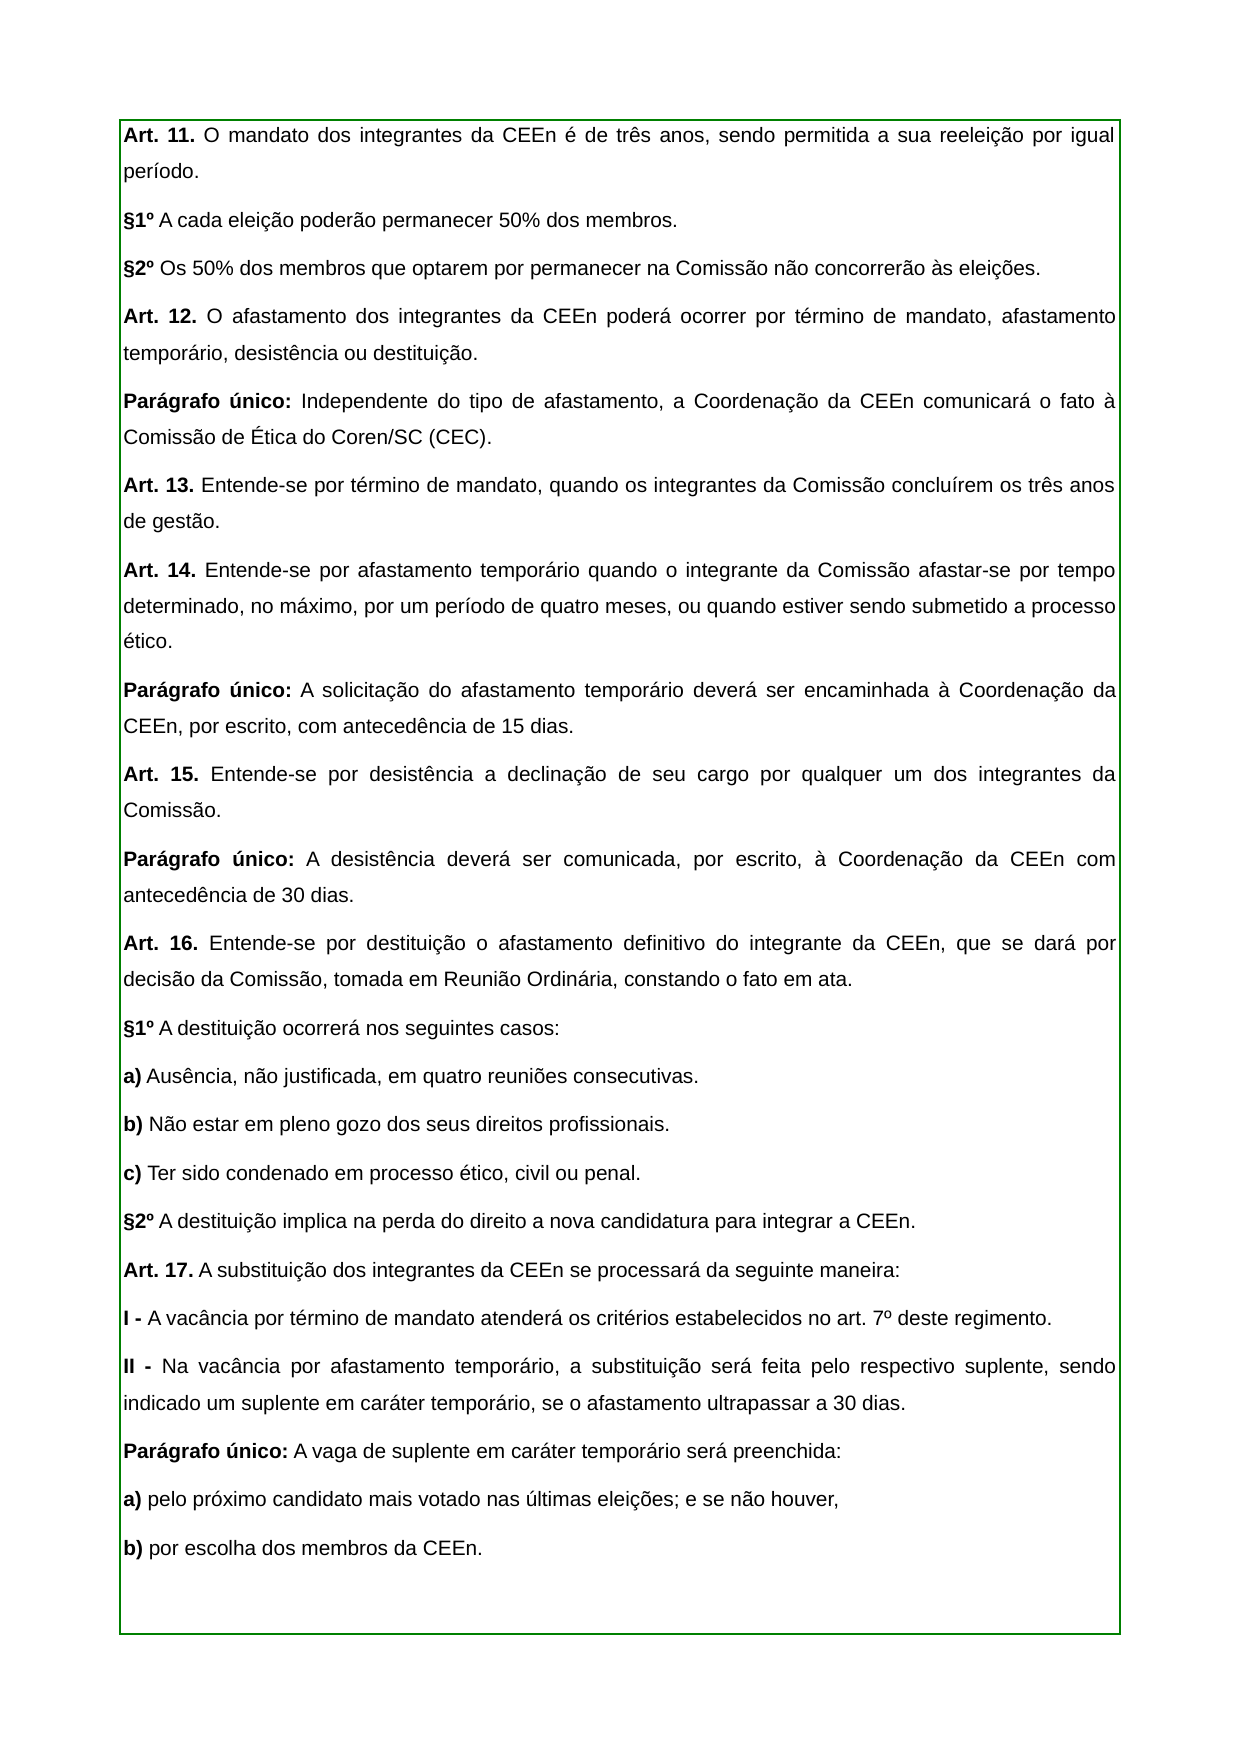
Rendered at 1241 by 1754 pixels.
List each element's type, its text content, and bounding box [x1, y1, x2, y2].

text Parágrafo único: A desistência deverá ser comunicada, por escrito, à Coordenação da CEEn com antecedência de 30 dias. [123, 847, 1117, 906]
text Art. 17. A substituição dos integrantes da CEEn se processará da seguinte maneira: [123, 1257, 1117, 1281]
text Art. 12. O afastamento dos integrantes da CEEn poderá ocorrer por término de mandato, afastamento temporário, desistência ou destituição. [123, 304, 1117, 364]
text Art. 15. Entende-se por desistência a declinação de seu cargo por qualquer um dos integrantes da Comissão. [123, 762, 1117, 822]
text a) pelo próximo candidato mais votado nas últimas eleições; e se não houver, [123, 1487, 1117, 1511]
text Parágrafo único: Independente do tipo de afastamento, a Coordenação da CEEn comunicará o fato à Comissão de Ética do Coren/SC (CEC). [123, 389, 1117, 449]
text c) Ter sido condenado em processo ético, civil ou penal. [123, 1161, 1117, 1184]
text I - A vacância por término de mandato atenderá os critérios estabelecidos no art. 7º deste regimento. [123, 1306, 1117, 1330]
text Art. 11. O mandato dos integrantes da CEEn é de três anos, sendo permitida a sua reeleição por igual período. [123, 123, 1117, 183]
text Art. 13. Entende-se por término de mandato, quando os integrantes da Comissão concluírem os três anos de gestão. [123, 473, 1117, 533]
text a) Ausência, não justificada, em quatro reuniões consecutivas. [123, 1064, 1117, 1088]
text §1º A destituição ocorrerá nos seguintes casos: [123, 1015, 1117, 1039]
text Parágrafo único: A vaga de suplente em caráter temporário será preenchida: [123, 1439, 1117, 1463]
text b) por escolha dos membros da CEEn. [123, 1536, 1117, 1559]
text §2º Os 50% dos membros que optarem por permanecer na Comissão não concorrerão às eleições. [123, 256, 1117, 280]
text §1º A cada eleição poderão permanecer 50% dos membros. [123, 207, 1117, 231]
text Art. 16. Entende-se por destituição o afastamento definitivo do integrante da CEEn, que se dará por decisão da Comissão, tomada em Reunião Ordinária, constando o fato em ata. [123, 931, 1117, 991]
text Art. 14. Entende-se por afastamento temporário quando o integrante da Comissão afastar-se por tempo determinado, no máximo, por um período de quatro meses, ou quando estiver sendo submetido a processo ético. [123, 557, 1117, 653]
text §2º A destituição implica na perda do direito a nova candidatura para integrar a CEEn. [123, 1209, 1117, 1233]
text b) Não estar em pleno gozo dos seus direitos profissionais. [123, 1112, 1117, 1136]
text II - Na vacância por afastamento temporário, a substituição será feita pelo respectivo suplente, sendo indicado um suplente em caráter temporário, se o afastamento ultrapassar a 30 dias. [123, 1354, 1117, 1414]
text Parágrafo único: A solicitação do afastamento temporário deverá ser encaminhada à Coordenação da CEEn, por escrito, com antecedência de 15 dias. [123, 678, 1117, 738]
